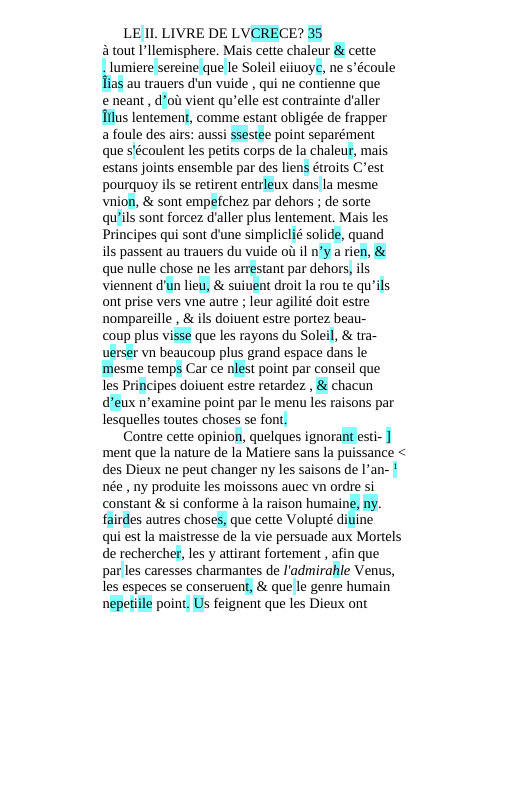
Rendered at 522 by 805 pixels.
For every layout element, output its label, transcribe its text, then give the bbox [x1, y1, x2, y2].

text LE II. LIVRE DE LVCRECE? 35 à tout l’llemisphere. Mais cette chaleur & cette . lumiere sereine que le Soleil eiiuoyc, ne s’écoule Îias au trauers d'un vuide , qui ne contienne que e neant , d’où vient qu’elle est contrainte d'aller Îïlus lentement, comme estant obligée de frapper a foule des airs: aussi ssestee point separément que s'écoulent les petits corps de la chaleur, mais estans joints ensemble par des liens étroits C’est pourquoy ils se retirent entrleux dans la mesme vnion, & sont empefchez par dehors ; de sorte qu’ils sont forcez d'aller plus lentement. Mais les Principes qui sont d'une simpliclié solide, quand ils passent au trauers du vuide où il n’y a rien, & que nulle chose ne les arrestant par dehors, ils viennent d'un lieu, & suiuent droit la rou te qu’ils ont prise vers vne autre ; leur agilité doit estre nompareille , & ils doiuent estre portez beau- coup plus visse que les rayons du Soleil, & tra- uerser vn beaucoup plus grand espace dans le mesme temps Car ce nlest point par conseil que les Principes doiuent estre retardez , & chacun d’eux n’examine point par le menu les raisons par lesquelles toutes choses se font. [102, 25, 499, 427]
text Contre cette opinion, quelques ignorant esti- ] ment que la nature de la Matiere sans la puissance < des Dieux ne peut changer ny les saisons de l’an- 1 née , ny produite les moissons auec vn ordre si constant & si conforme à la raison humaine, ny. fairdes autres choses, que cette Volupté diuine qui est la maistresse de la vie persuade aux Mortels de rechercher, les y attirant fortement , afin que par les caresses charmantes de l'admirahle Venus, les especes se conseruent, & que le genre humain nepetiile point. Us feignent que les Dieux ont [102, 427, 499, 612]
